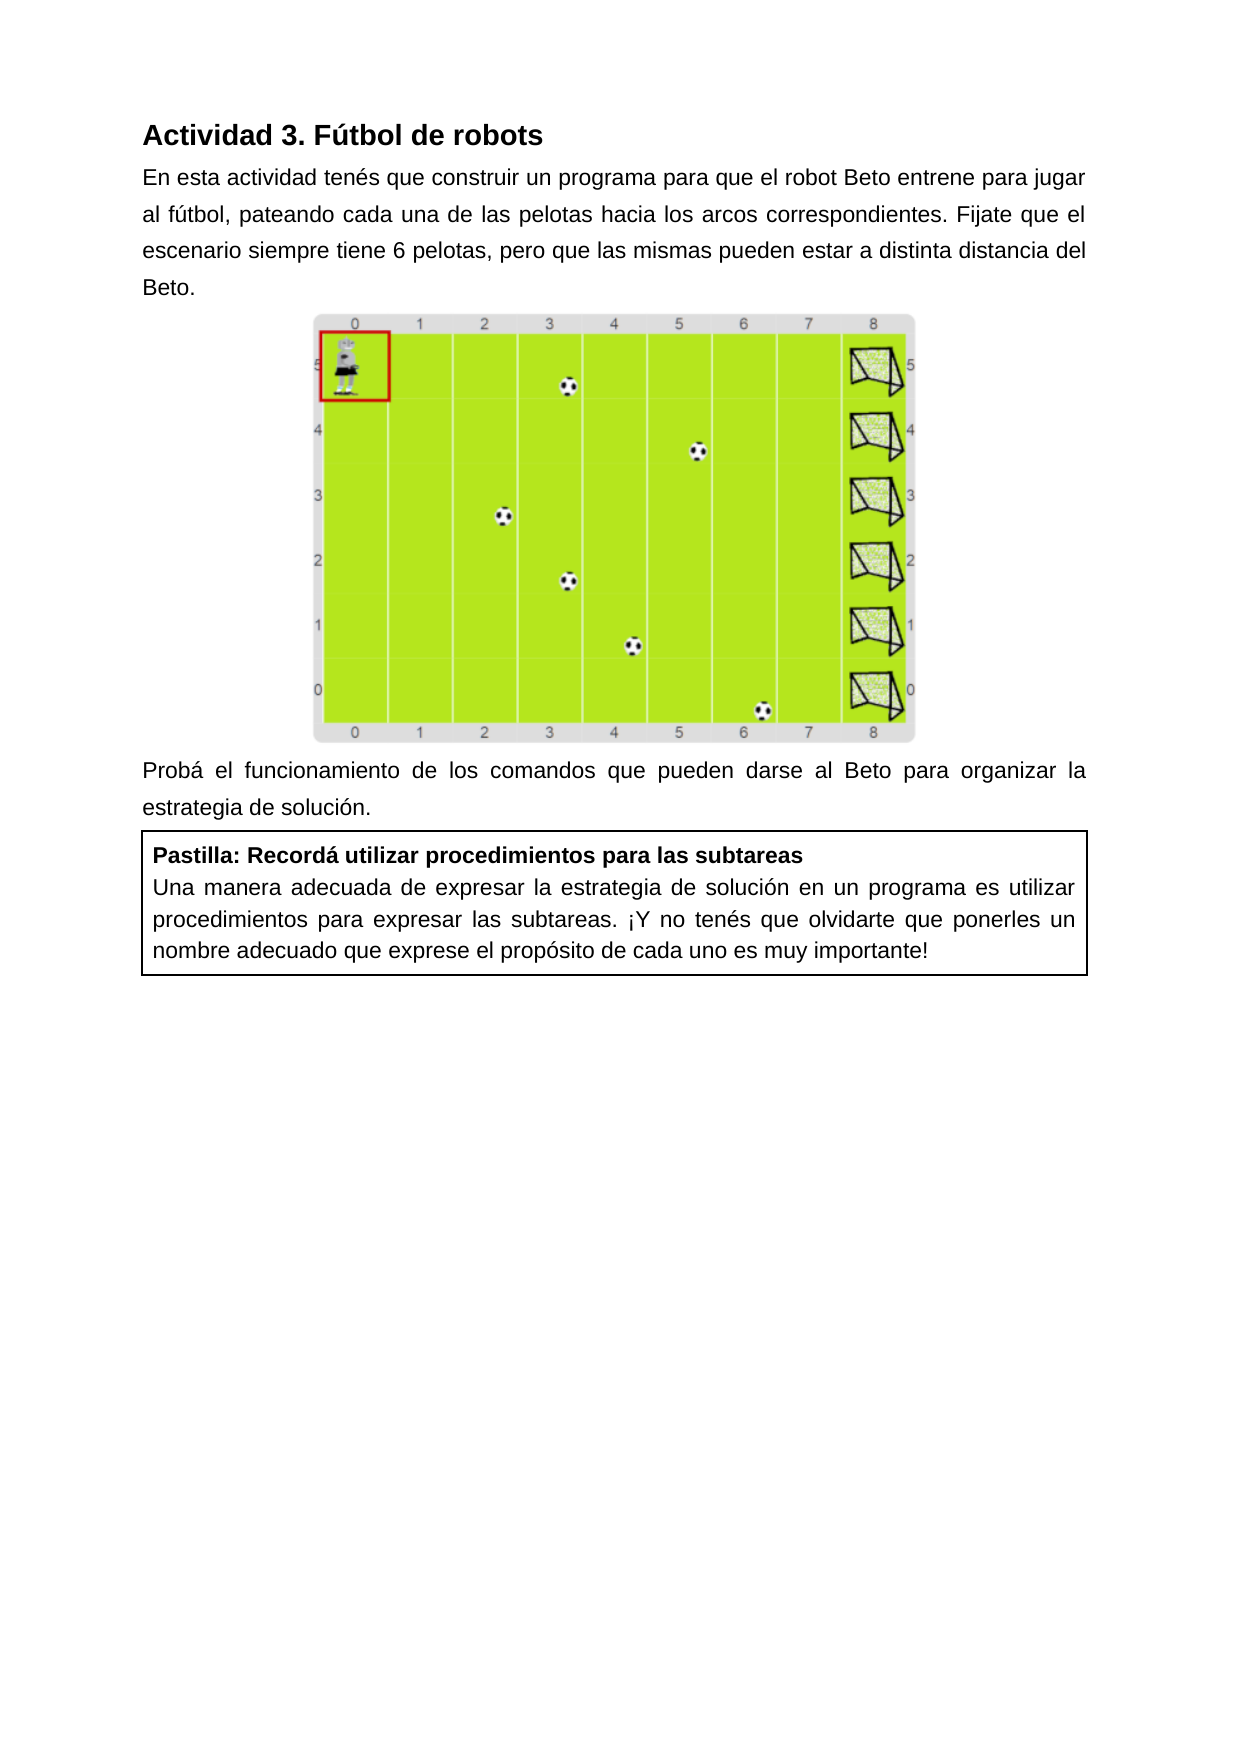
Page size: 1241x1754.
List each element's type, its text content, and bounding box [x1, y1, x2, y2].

text Probá el funcionamiento de los comandos que pueden darse al Beto para organizar la estrategia de solución. [142, 757, 1087, 820]
text En esta actividad tenés que construir un programa para que el robot Beto entrene para jugar al fútbol, pateando cada una de las pelotas hacia los arcos correspondientes. Fijate que el escenario siempre tiene 6 pelotas, pero que las mismas pueden estar a distinta distancia del Beto. [142, 164, 1087, 300]
table_header Pastilla: Recordá utilizar procedimientos para las subtareas Una manera adecuada de expresar la estrategia de solución en un programa es utilizar procedimientos para expresar las subtareas. ¡Y no tenés que olvidarte que ponerles un nombre adecuado que exprese el propósito de cada uno es muy importante! [143, 832, 1086, 974]
text Actividad 3. Fútbol de robots [142, 118, 1087, 152]
picture [307, 309, 922, 748]
